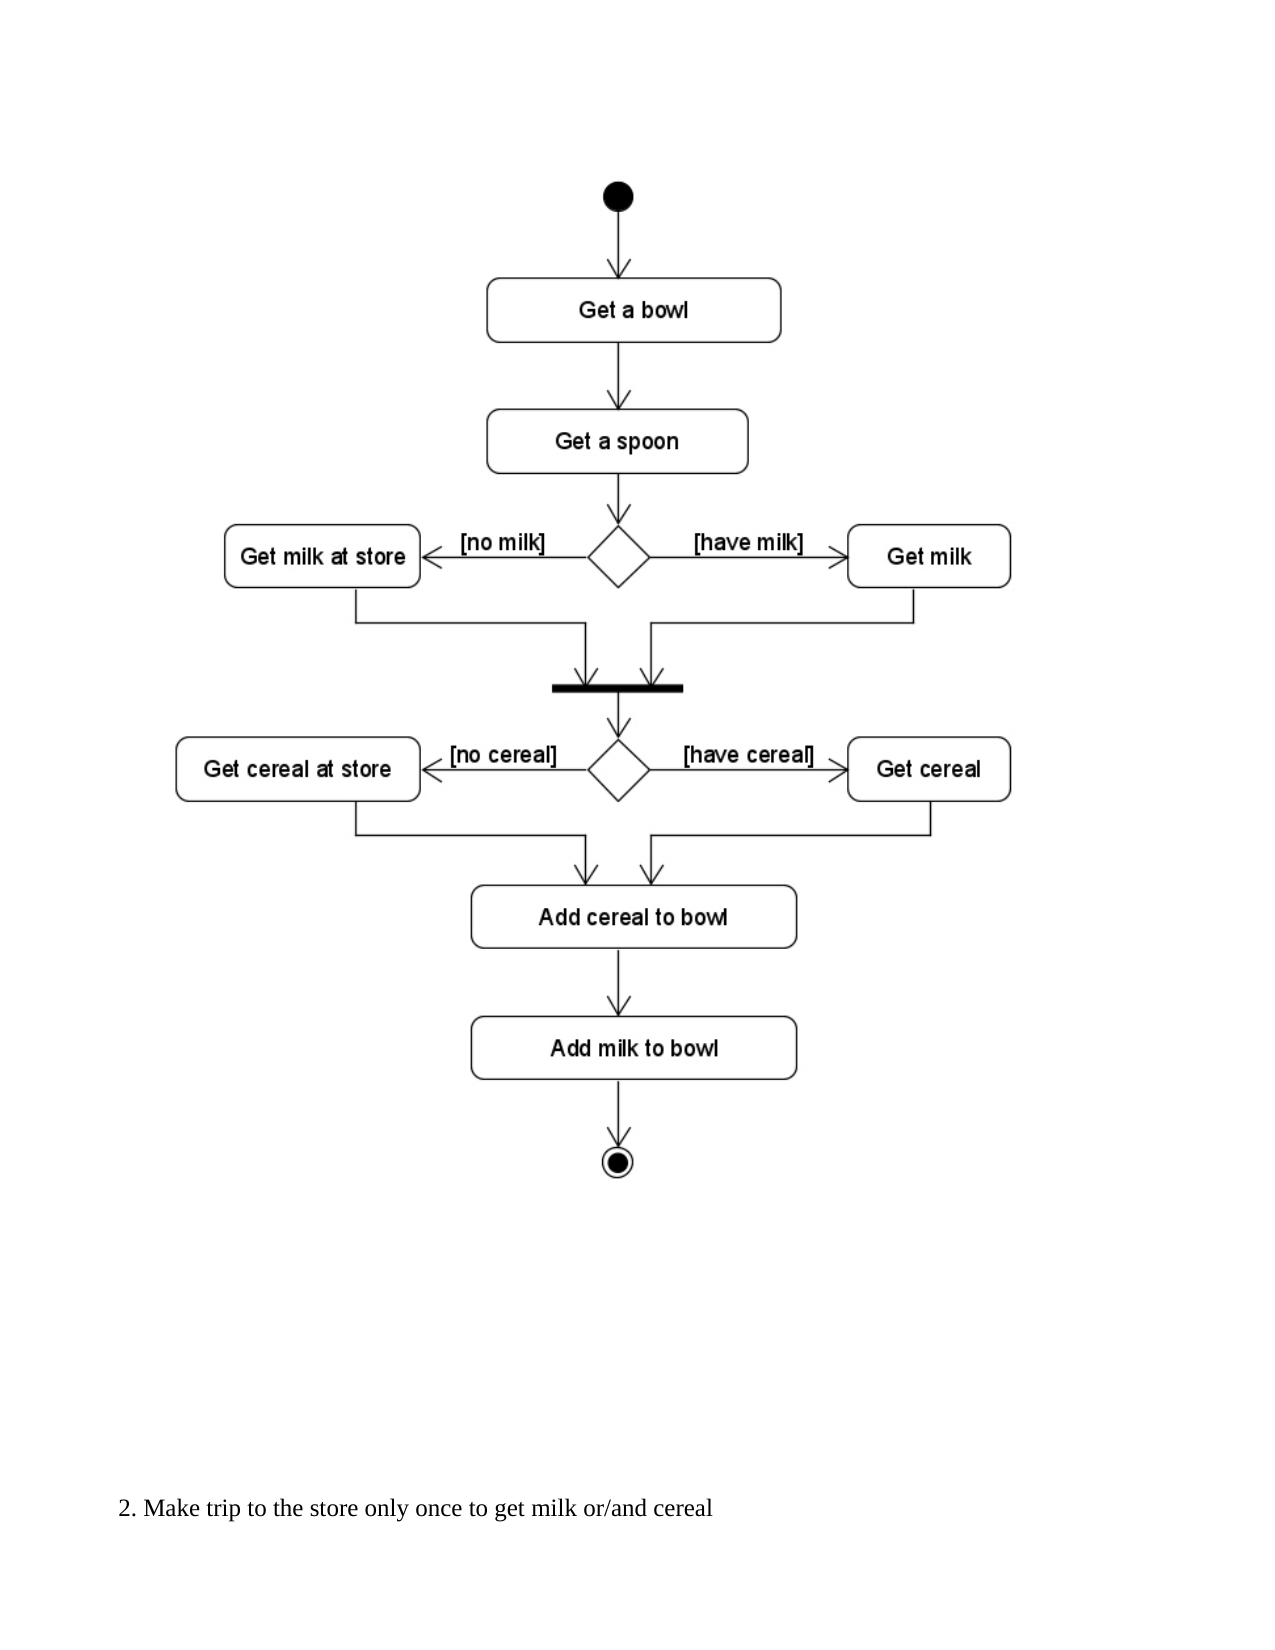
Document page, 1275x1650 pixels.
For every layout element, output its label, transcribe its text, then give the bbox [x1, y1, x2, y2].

text 2. Make trip to the store only once to get milk or/and cereal [118, 1493, 1157, 1522]
picture [135, 153, 1094, 1206]
